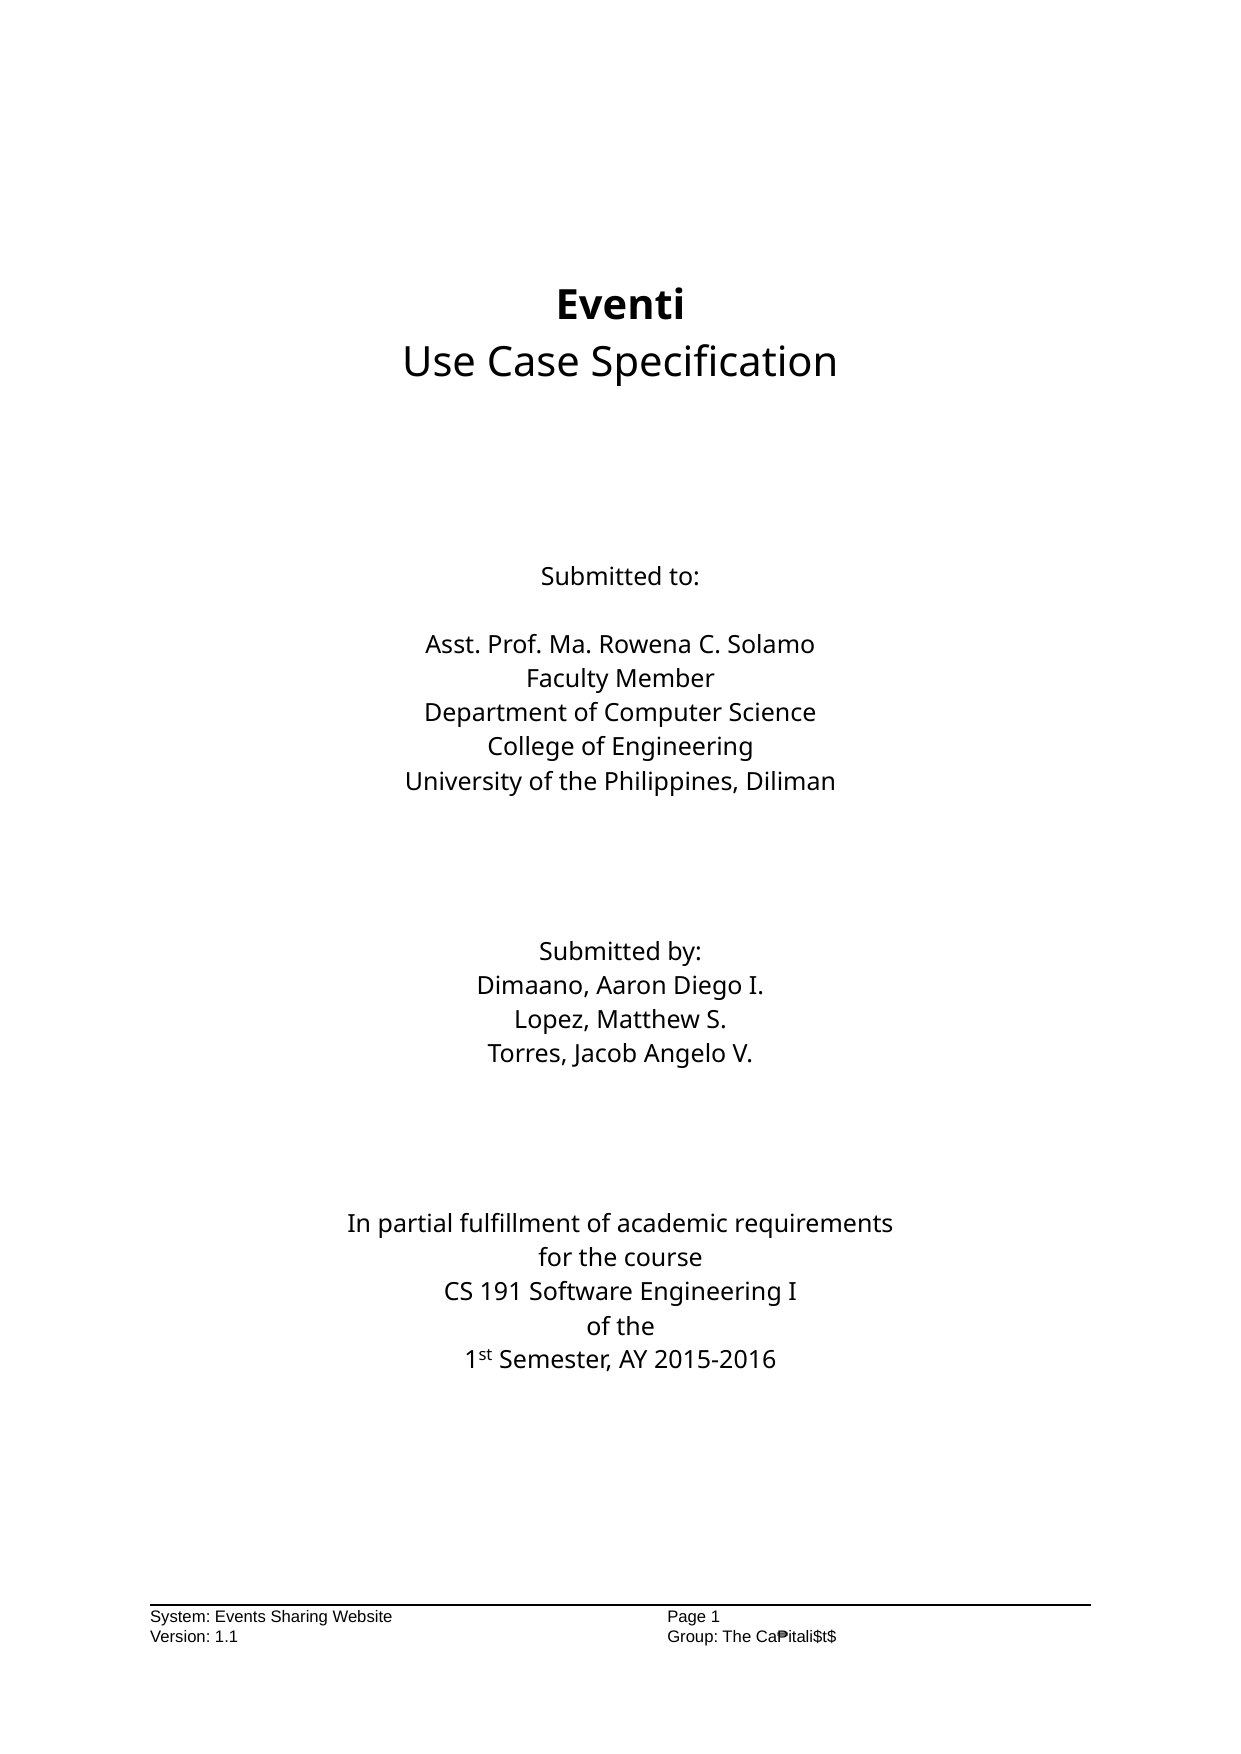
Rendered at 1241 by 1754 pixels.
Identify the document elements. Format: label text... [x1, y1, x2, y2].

text for the course [150, 1240, 1091, 1274]
text Faculty Member [150, 661, 1091, 695]
text College of Engineering [150, 729, 1091, 763]
text In partial fulfillment of academic requirements [150, 1206, 1091, 1240]
text Use Case Specification [150, 332, 1091, 388]
text Eventi [150, 275, 1091, 332]
text Torres, Jacob Angelo V. [150, 1036, 1091, 1070]
text Lopez, Matthew S. [150, 1002, 1091, 1036]
text CS 191 Software Engineering I [150, 1274, 1091, 1308]
text Submitted to: [150, 559, 1091, 593]
text of the [150, 1308, 1091, 1342]
text Asst. Prof. Ma. Rowena C. Solamo [150, 627, 1091, 661]
text Dimaano, Aaron Diego I. [150, 967, 1091, 1002]
text Submitted by: [150, 933, 1091, 967]
text Department of Computer Science [150, 695, 1091, 729]
subtitle 1st Semester, AY 2015-2016 [150, 1342, 1091, 1406]
text University of the Philippines, Diliman [150, 763, 1091, 797]
